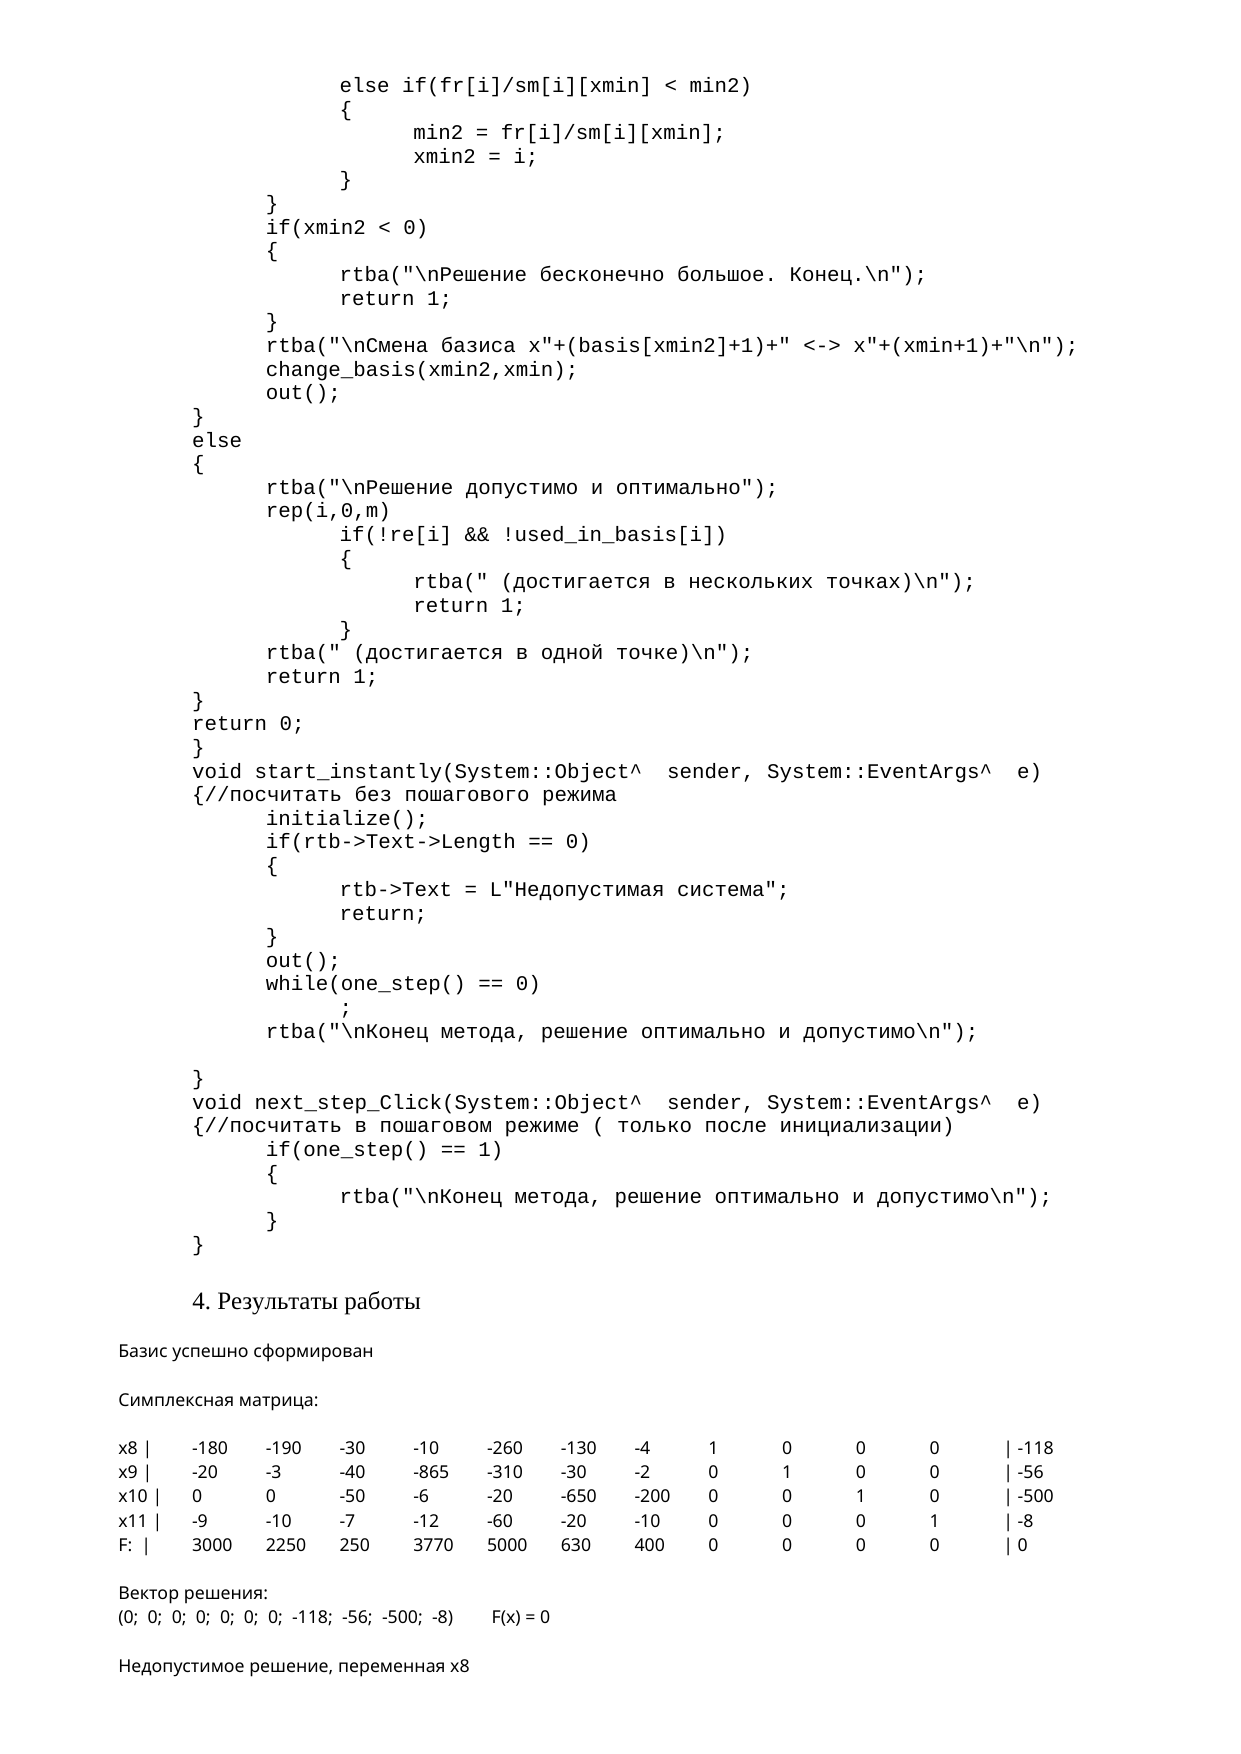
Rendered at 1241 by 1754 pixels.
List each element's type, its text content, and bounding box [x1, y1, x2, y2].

text x10 | 0 0 -50 -6 -20 -650 -200 0 0 1 0 | -500 [118, 1484, 1162, 1508]
text out(); [118, 950, 1162, 973]
text } [118, 1233, 1162, 1257]
text { [118, 855, 1162, 879]
text } [118, 193, 1162, 217]
text rep(i,0,m) [118, 501, 1162, 524]
text { [118, 240, 1162, 264]
text { [118, 548, 1162, 571]
text rtb->Text = L"Недопустимая система"; [118, 879, 1162, 902]
text return 1; [118, 595, 1162, 619]
text } [118, 1068, 1162, 1092]
text x11 | -9 -10 -7 -12 -60 -20 -10 0 0 0 1 | -8 [118, 1508, 1162, 1532]
text if(rtb->Text->Length == 0) [118, 832, 1162, 855]
text rtba("\nРешение бесконечно большое. Конец.\n"); [118, 264, 1162, 288]
text } [118, 1210, 1162, 1233]
text return; [118, 902, 1162, 926]
text { [118, 1163, 1162, 1186]
text else if(fr[i]/sm[i][xmin] < min2) [118, 75, 1162, 98]
text Недопустимое решение, переменная x8 [118, 1653, 1162, 1677]
text void start_instantly(System::Object^ sender, System::EventArgs^ e) [118, 761, 1162, 784]
text ; [118, 997, 1162, 1021]
text rtba(" (достигается в одной точке)\n"); [118, 642, 1162, 666]
text Симплексная матрица: [118, 1387, 1162, 1411]
text } [118, 690, 1162, 713]
text F: | 3000 2250 250 3770 5000 630 400 0 0 0 0 | 0 [118, 1532, 1162, 1556]
text min2 = fr[i]/sm[i][xmin]; [118, 122, 1162, 146]
text return 0; [118, 713, 1162, 737]
text { [118, 98, 1162, 122]
text else [118, 429, 1162, 453]
text initialize(); [118, 808, 1162, 832]
text rtba("\nCмена базиса x"+(basis[xmin2]+1)+" <-> x"+(xmin+1)+"\n"); [118, 335, 1162, 359]
text if(one_step() == 1) [118, 1139, 1162, 1163]
text } [118, 926, 1162, 950]
text x8 | -180 -190 -30 -10 -260 -130 -4 1 0 0 0 | -118 [118, 1436, 1162, 1460]
text rtba("\nКонец метода, решение оптимально и допустимо\n"); [118, 1186, 1162, 1210]
text Вектор решения: [118, 1581, 1162, 1605]
text return 1; [118, 666, 1162, 690]
text rtba(" (достигается в нескольких точках)\n"); [118, 571, 1162, 595]
text } [118, 737, 1162, 761]
text if(xmin2 < 0) [118, 217, 1162, 240]
text rtba("\nКонец метода, решение оптимально и допустимо\n"); [118, 1021, 1162, 1044]
text } [118, 311, 1162, 335]
text { [118, 453, 1162, 477]
text } [118, 406, 1162, 429]
text } [118, 619, 1162, 642]
text rtba("\nРешение допустимо и оптимально"); [118, 477, 1162, 501]
text 4. Результаты работы [118, 1286, 1162, 1315]
text {//посчитать без пошагового режима [118, 784, 1162, 808]
text void next_step_Click(System::Object^ sender, System::EventArgs^ e) [118, 1092, 1162, 1115]
text return 1; [118, 288, 1162, 311]
text while(one_step() == 0) [118, 973, 1162, 997]
text (0; 0; 0; 0; 0; 0; 0; -118; -56; -500; -8) F(x) = 0 [118, 1605, 1162, 1629]
text {//посчитать в пошаговом режиме ( только после инициализации) [118, 1115, 1162, 1139]
text } [118, 169, 1162, 193]
text x9 | -20 -3 -40 -865 -310 -30 -2 0 1 0 0 | -56 [118, 1460, 1162, 1484]
text Базис успешно сформирован [118, 1339, 1162, 1363]
text xmin2 = i; [118, 146, 1162, 169]
text change_basis(xmin2,xmin); [118, 359, 1162, 382]
text out(); [118, 382, 1162, 406]
text if(!re[i] && !used_in_basis[i]) [118, 524, 1162, 548]
